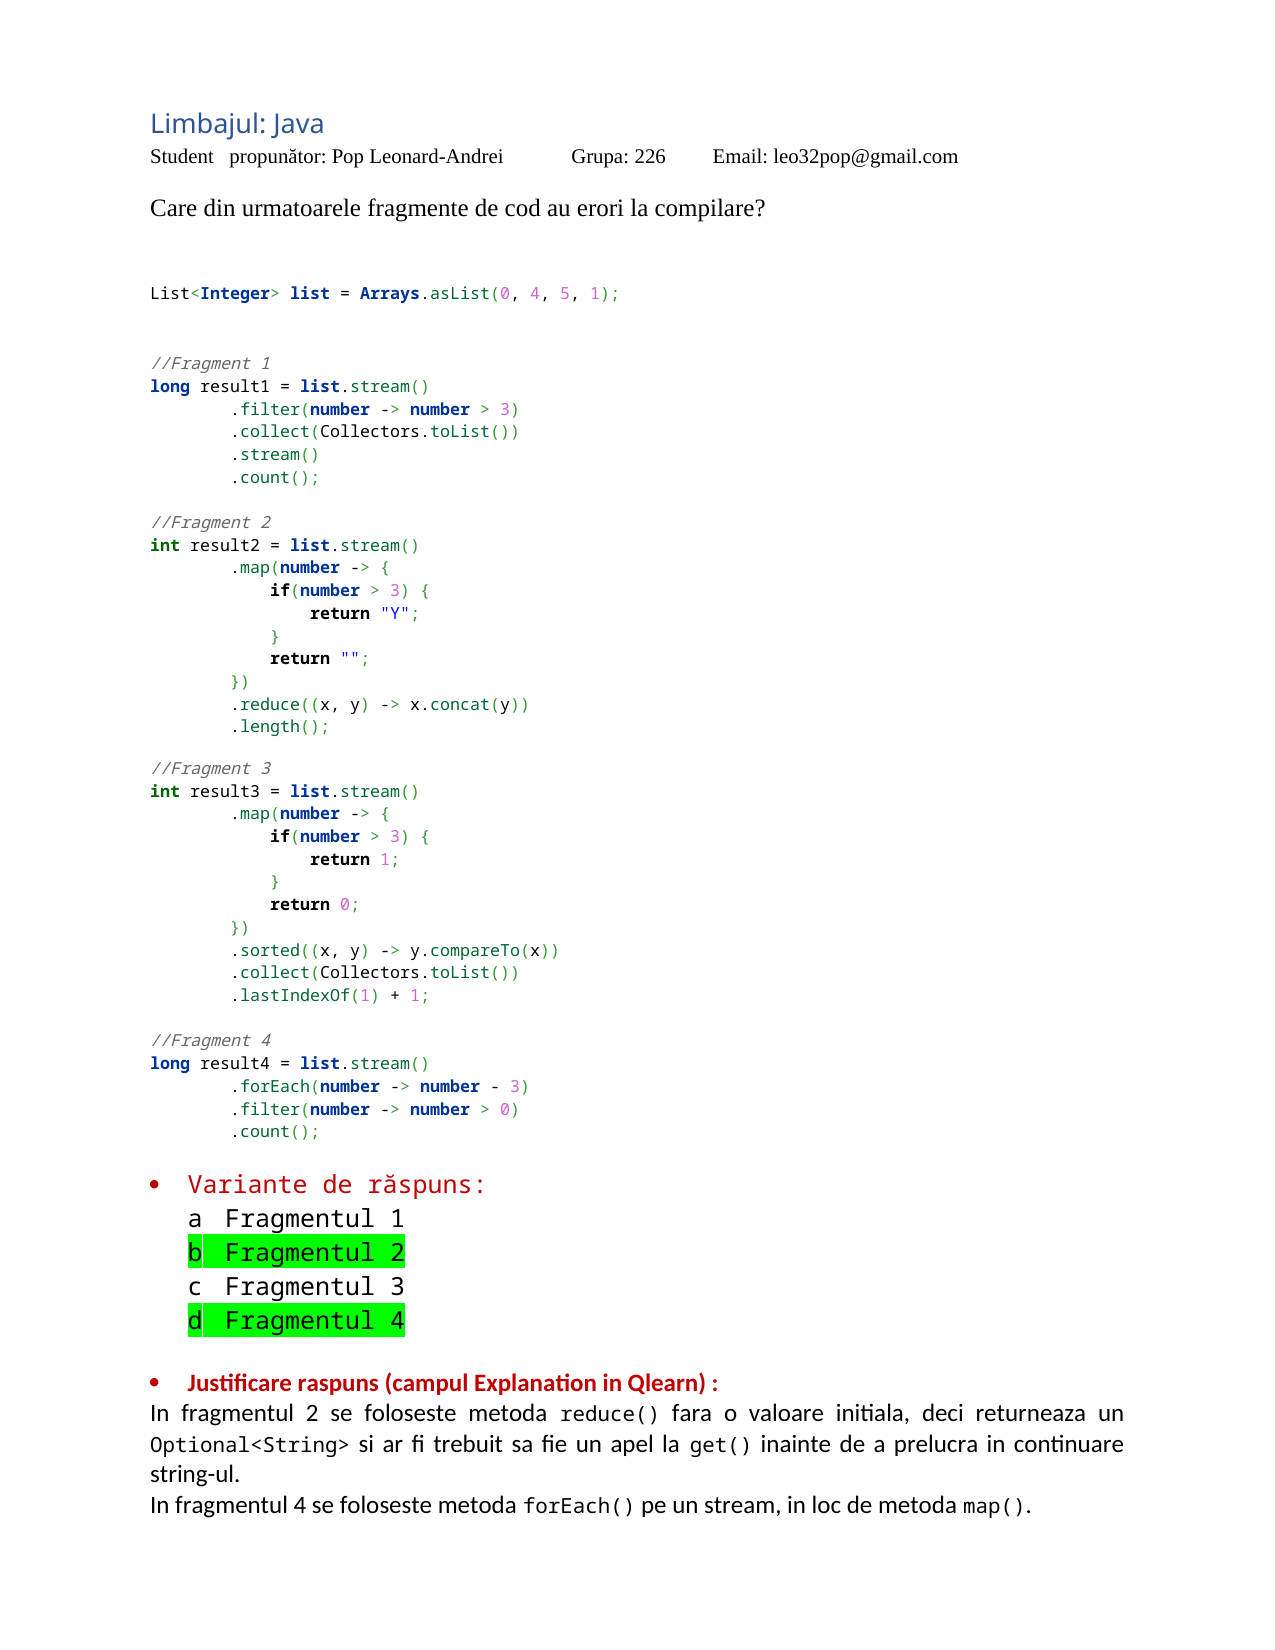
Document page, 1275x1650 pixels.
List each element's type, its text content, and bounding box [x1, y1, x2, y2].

text //Fragment 3 [150, 757, 1125, 779]
text return 1; [150, 847, 1125, 870]
text int result2 = list.stream() [150, 533, 1125, 556]
text .forEach(number -> number - 3) [150, 1074, 1125, 1097]
text long result1 = list.stream() [150, 374, 1125, 397]
list Fragmentul 1 [187, 1200, 1125, 1234]
list Variante de răspuns: [150, 1166, 1125, 1200]
text return "Y"; [150, 601, 1125, 624]
text Student propunător: Pop Leonard-Andrei Grupa: 226 Email: leo32pop@gmail.com [150, 144, 1125, 168]
text .count(); [150, 465, 1125, 488]
subtitle Limbajul: Java [150, 104, 1125, 141]
text }) [150, 669, 1125, 692]
text if(number > 3) { [150, 825, 1125, 847]
text .length(); [150, 715, 1125, 738]
text //Fragment 4 [150, 1029, 1125, 1052]
text return 0; [150, 893, 1125, 916]
text .reduce((x, y) -> x.concat(y)) [150, 692, 1125, 715]
list Fragmentul 4 [187, 1302, 1125, 1337]
text .filter(number -> number > 3) [150, 397, 1125, 420]
text .filter(number -> number > 0) [150, 1097, 1125, 1120]
text List<Integer> list = Arrays.asList(0, 4, 5, 1); [150, 247, 1125, 304]
list Fragmentul 2 [187, 1234, 1125, 1268]
text .map(number -> { [150, 802, 1125, 825]
text //Fragment 1 [150, 352, 1125, 374]
text .stream() [150, 442, 1125, 465]
text long result4 = list.stream() [150, 1052, 1125, 1074]
text //Fragment 2 [150, 511, 1125, 533]
text .sorted((x, y) -> y.compareTo(x)) [150, 938, 1125, 961]
text }) [150, 916, 1125, 938]
text .count(); [150, 1120, 1125, 1166]
list Justificare raspuns (campul Explanation in Qlearn) : [150, 1367, 1125, 1398]
text Care din urmatoarele fragmente de cod au erori la compilare? [150, 193, 1125, 222]
text In fragmentul 4 se foloseste metoda forEach() pe un stream, in loc de metoda map(). [150, 1489, 1125, 1520]
text .map(number -> { [150, 556, 1125, 579]
text .lastIndexOf(1) + 1; [150, 984, 1125, 1006]
text if(number > 3) { [150, 579, 1125, 601]
list Fragmentul 3 [187, 1268, 1125, 1302]
text .collect(Collectors.toList()) [150, 961, 1125, 984]
text } [150, 870, 1125, 893]
text return ""; [150, 647, 1125, 669]
text } [150, 624, 1125, 647]
text .collect(Collectors.toList()) [150, 420, 1125, 442]
text int result3 = list.stream() [150, 779, 1125, 802]
text In fragmentul 2 se foloseste metoda reduce() fara o valoare initiala, deci returneaza un Optional<String> si ar fi trebuit sa fie un apel la get() inainte de a prelucra in continuare string-ul. [150, 1398, 1125, 1489]
